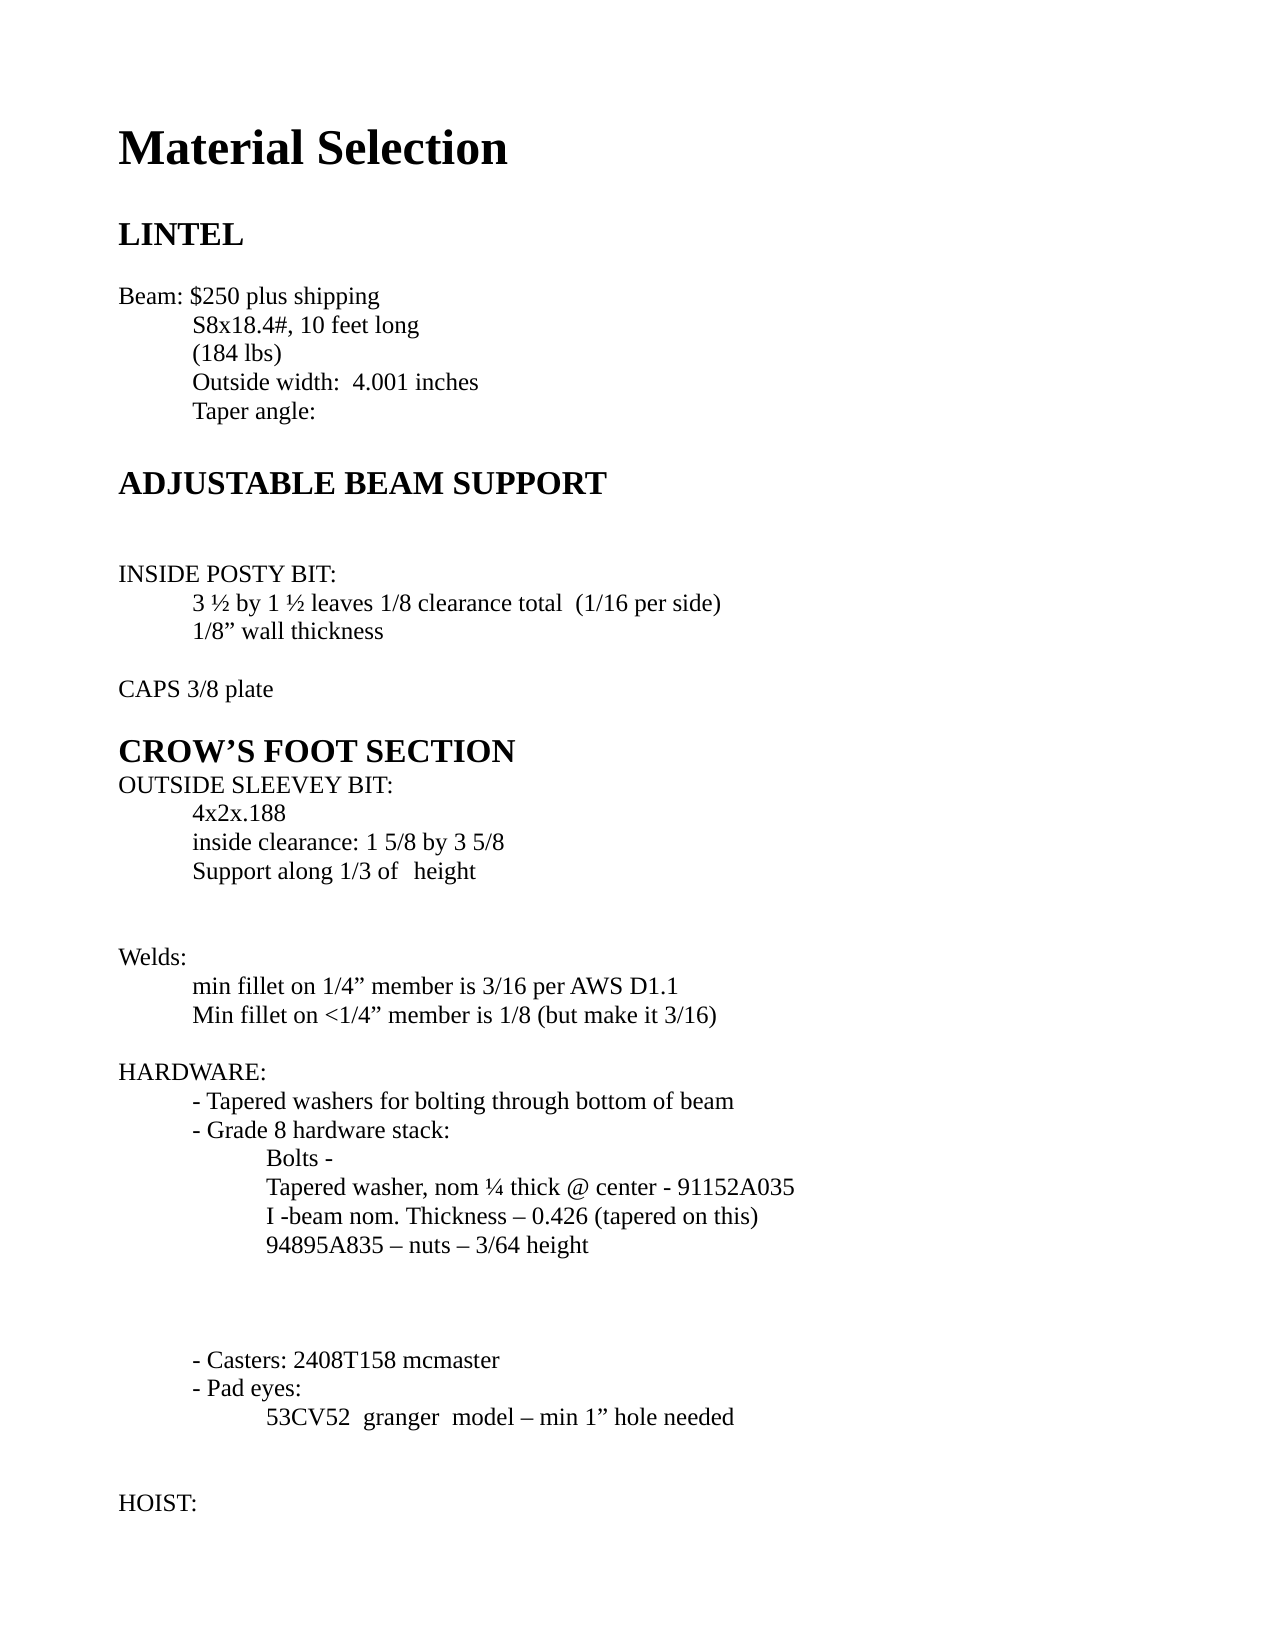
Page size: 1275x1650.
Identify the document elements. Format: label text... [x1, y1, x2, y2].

text Tapered washer, nom ¼ thick @ center - 91152A035 [118, 1172, 1157, 1201]
text - Pad eyes: [118, 1373, 1157, 1402]
text CAPS 3/8 plate [118, 674, 1157, 703]
text LINTEL [118, 214, 1157, 252]
text 1/8” wall thickness [118, 616, 1157, 645]
text 53CV52 granger model – min 1” hole needed [118, 1402, 1157, 1431]
text Support along 1/3 of height [118, 856, 1157, 885]
text HOIST: [118, 1488, 1157, 1517]
text Outside width: 4.001 inches [118, 367, 1157, 396]
text - Grade 8 hardware stack: [118, 1115, 1157, 1143]
text 94895A835 – nuts – 3/64 height [118, 1230, 1157, 1258]
text INSIDE POSTY BIT: [118, 559, 1157, 588]
text OUTSIDE SLEEVEY BIT: [118, 770, 1157, 798]
text Bolts - [118, 1143, 1157, 1172]
text Beam: $250 plus shipping [118, 281, 1157, 310]
text Material Selection [118, 118, 1157, 176]
text (184 lbs) [118, 338, 1157, 367]
text inside clearance: 1 5/8 by 3 5/8 [118, 827, 1157, 856]
text - Casters: 2408T158 mcmaster [118, 1345, 1157, 1373]
text HARDWARE: [118, 1057, 1157, 1086]
text I -beam nom. Thickness – 0.426 (tapered on this) [118, 1201, 1157, 1230]
text Taper angle: [118, 396, 1157, 425]
text S8x18.4#, 10 feet long [118, 310, 1157, 338]
text ADJUSTABLE BEAM SUPPORT [118, 463, 1157, 501]
text CROW’S FOOT SECTION [118, 731, 1157, 770]
text min fillet on 1/4” member is 3/16 per AWS D1.1 [118, 971, 1157, 1000]
text Min fillet on <1/4” member is 1/8 (but make it 3/16) [118, 1000, 1157, 1028]
text Welds: [118, 942, 1157, 971]
text - Tapered washers for bolting through bottom of beam [118, 1086, 1157, 1115]
text 3 ½ by 1 ½ leaves 1/8 clearance total (1/16 per side) [118, 588, 1157, 616]
text 4x2x.188 [118, 798, 1157, 827]
